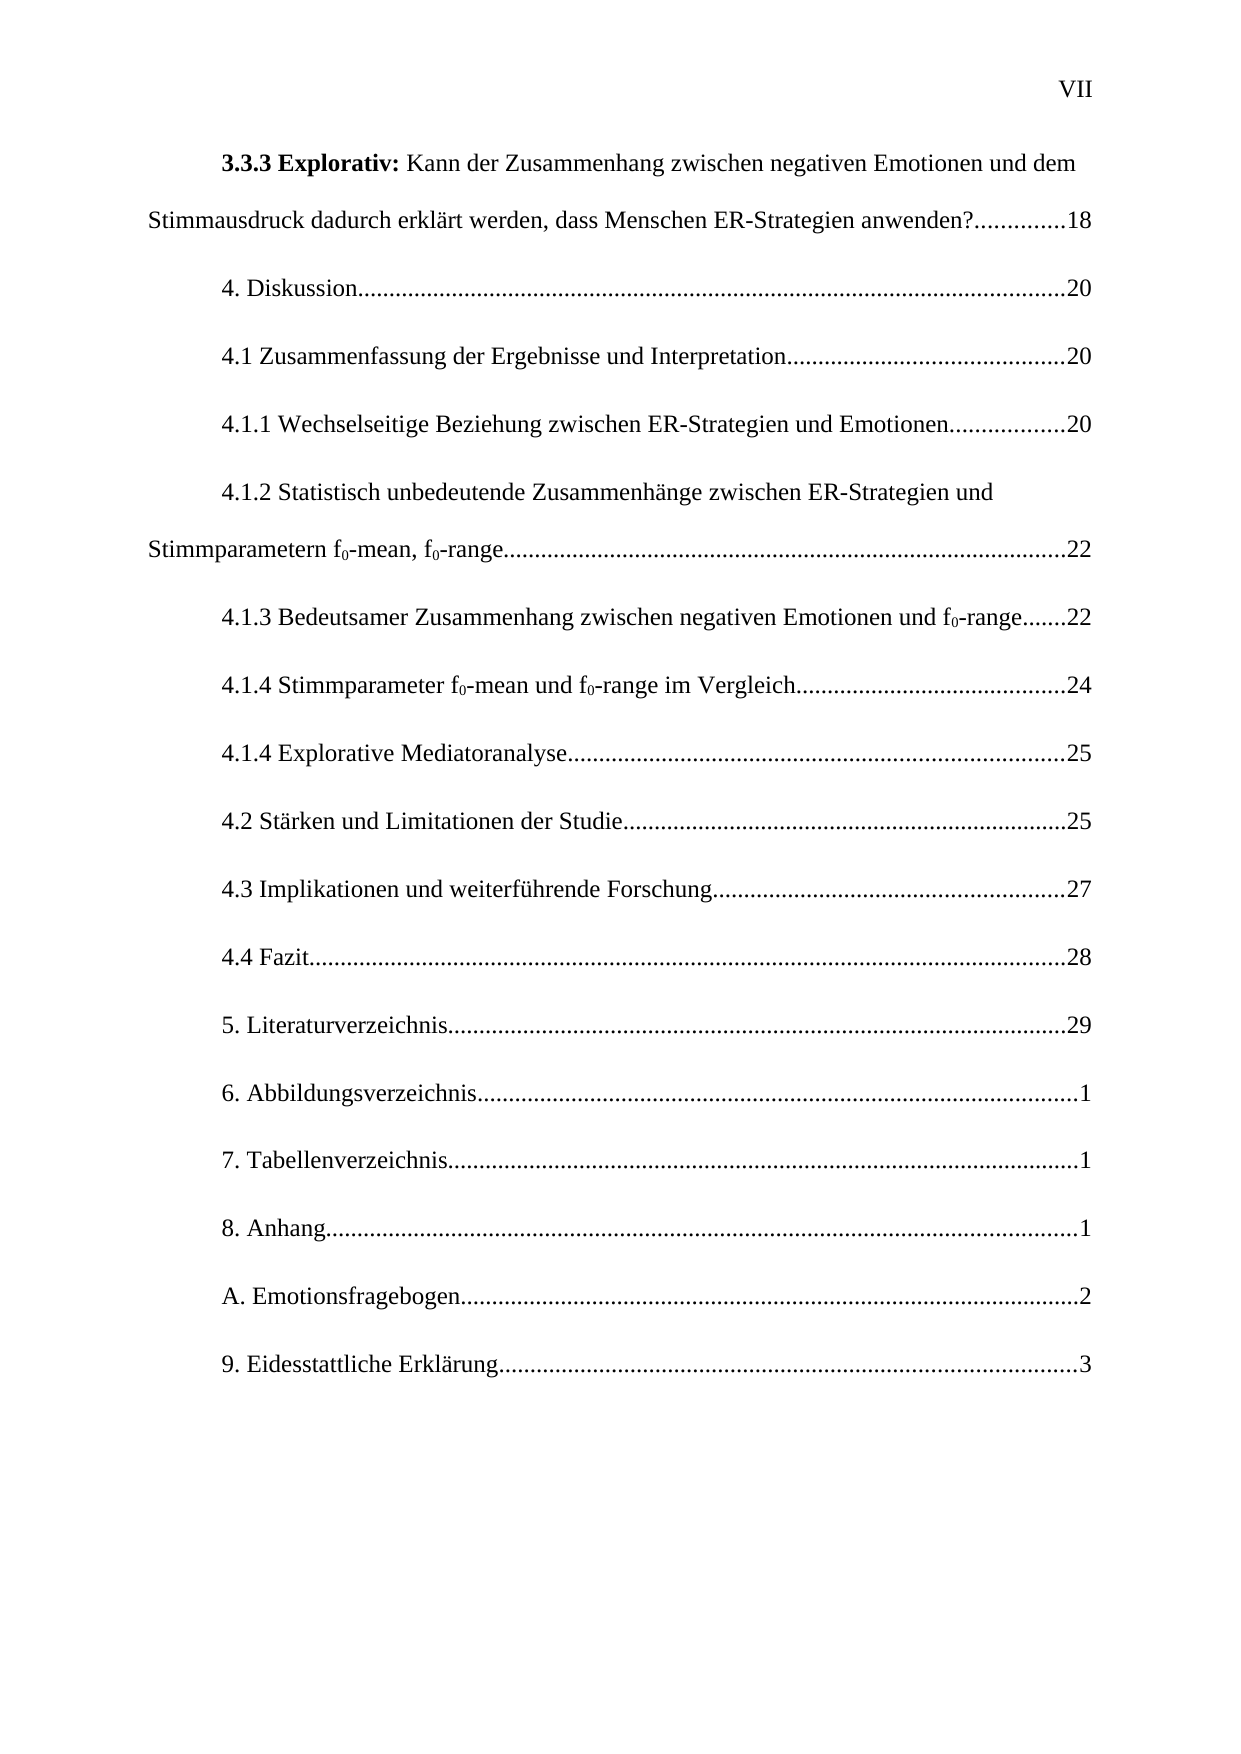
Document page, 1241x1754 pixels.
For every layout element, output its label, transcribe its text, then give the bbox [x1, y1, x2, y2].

text A. Emotionsfragebogen 2 [148, 1281, 1093, 1310]
text 9. Eidesstattliche Erklärung 3 [148, 1349, 1093, 1378]
text 8. Anhang 1 [148, 1213, 1093, 1242]
text 4.1.4 Stimmparameter f0-mean und f0-range im Vergleich 24 [148, 670, 1093, 699]
text 4. Diskussion 20 [148, 273, 1093, 302]
text 5. Literaturverzeichnis 29 [148, 1010, 1093, 1038]
text 7. Tabellenverzeichnis 1 [148, 1146, 1093, 1174]
text 4.3 Implikationen und weiterführende Forschung 27 [148, 874, 1093, 903]
text 6. Abbildungsverzeichnis 1 [148, 1078, 1093, 1106]
text 4.1 Zusammenfassung der Ergebnisse und Interpretation 20 [148, 341, 1093, 370]
text 4.1.1 Wechselseitige Beziehung zwischen ER-Strategien und Emotionen 20 [148, 409, 1093, 438]
text 4.2 Stärken und Limitationen der Studie 25 [148, 806, 1093, 835]
text 4.1.4 Explorative Mediatoranalyse 25 [148, 738, 1093, 767]
text 3.3.3 Explorativ: Kann der Zusammenhang zwischen negativen Emotionen und dem Stimmausdruck dadurch erklärt werden, dass Menschen ER-Strategien anwenden? 18 [148, 148, 1093, 234]
text 4.1.3 Bedeutsamer Zusammenhang zwischen negativen Emotionen und f0-range 22 [148, 602, 1093, 631]
text 4.4 Fazit 28 [148, 942, 1093, 971]
text 4.1.2 Statistisch unbedeutende Zusammenhänge zwischen ER-Strategien und Stimmparametern f0-mean, f0-range 22 [148, 477, 1093, 563]
